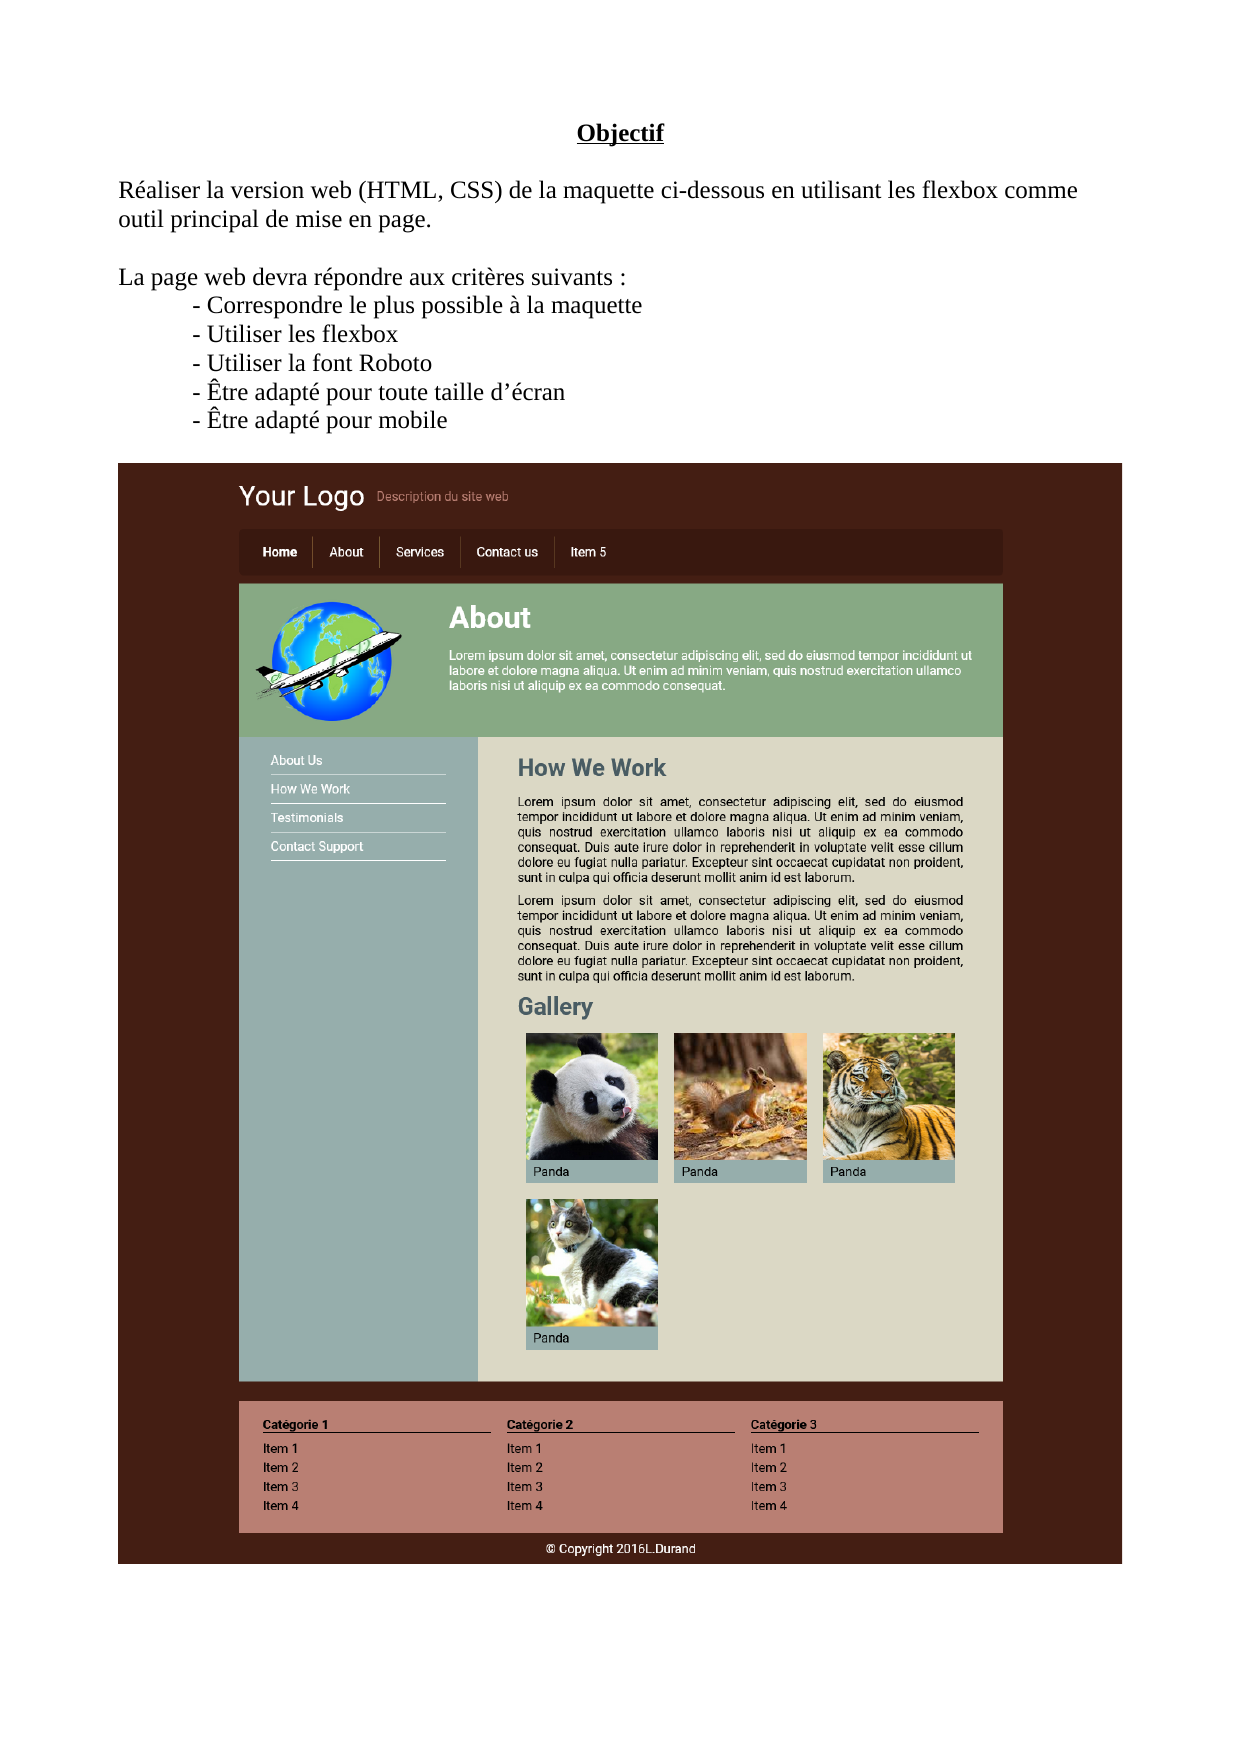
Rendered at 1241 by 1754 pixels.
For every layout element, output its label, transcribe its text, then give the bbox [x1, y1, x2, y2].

text - Être adapté pour toute taille d’écran [118, 377, 1122, 406]
text - Être adapté pour mobile [118, 406, 1122, 434]
text - Utiliser les flexbox [118, 319, 1122, 348]
text La page web devra répondre aux critères suivants : [118, 262, 1122, 291]
text - Utiliser la font Roboto [118, 348, 1122, 377]
text Réaliser la version web (HTML, CSS) de la maquette ci-dessous en utilisant les flexbox comme outil principal de mise en page. [118, 176, 1122, 233]
text - Correspondre le plus possible à la maquette [118, 291, 1122, 319]
picture [118, 463, 1123, 1564]
text Objectif [118, 118, 1122, 147]
